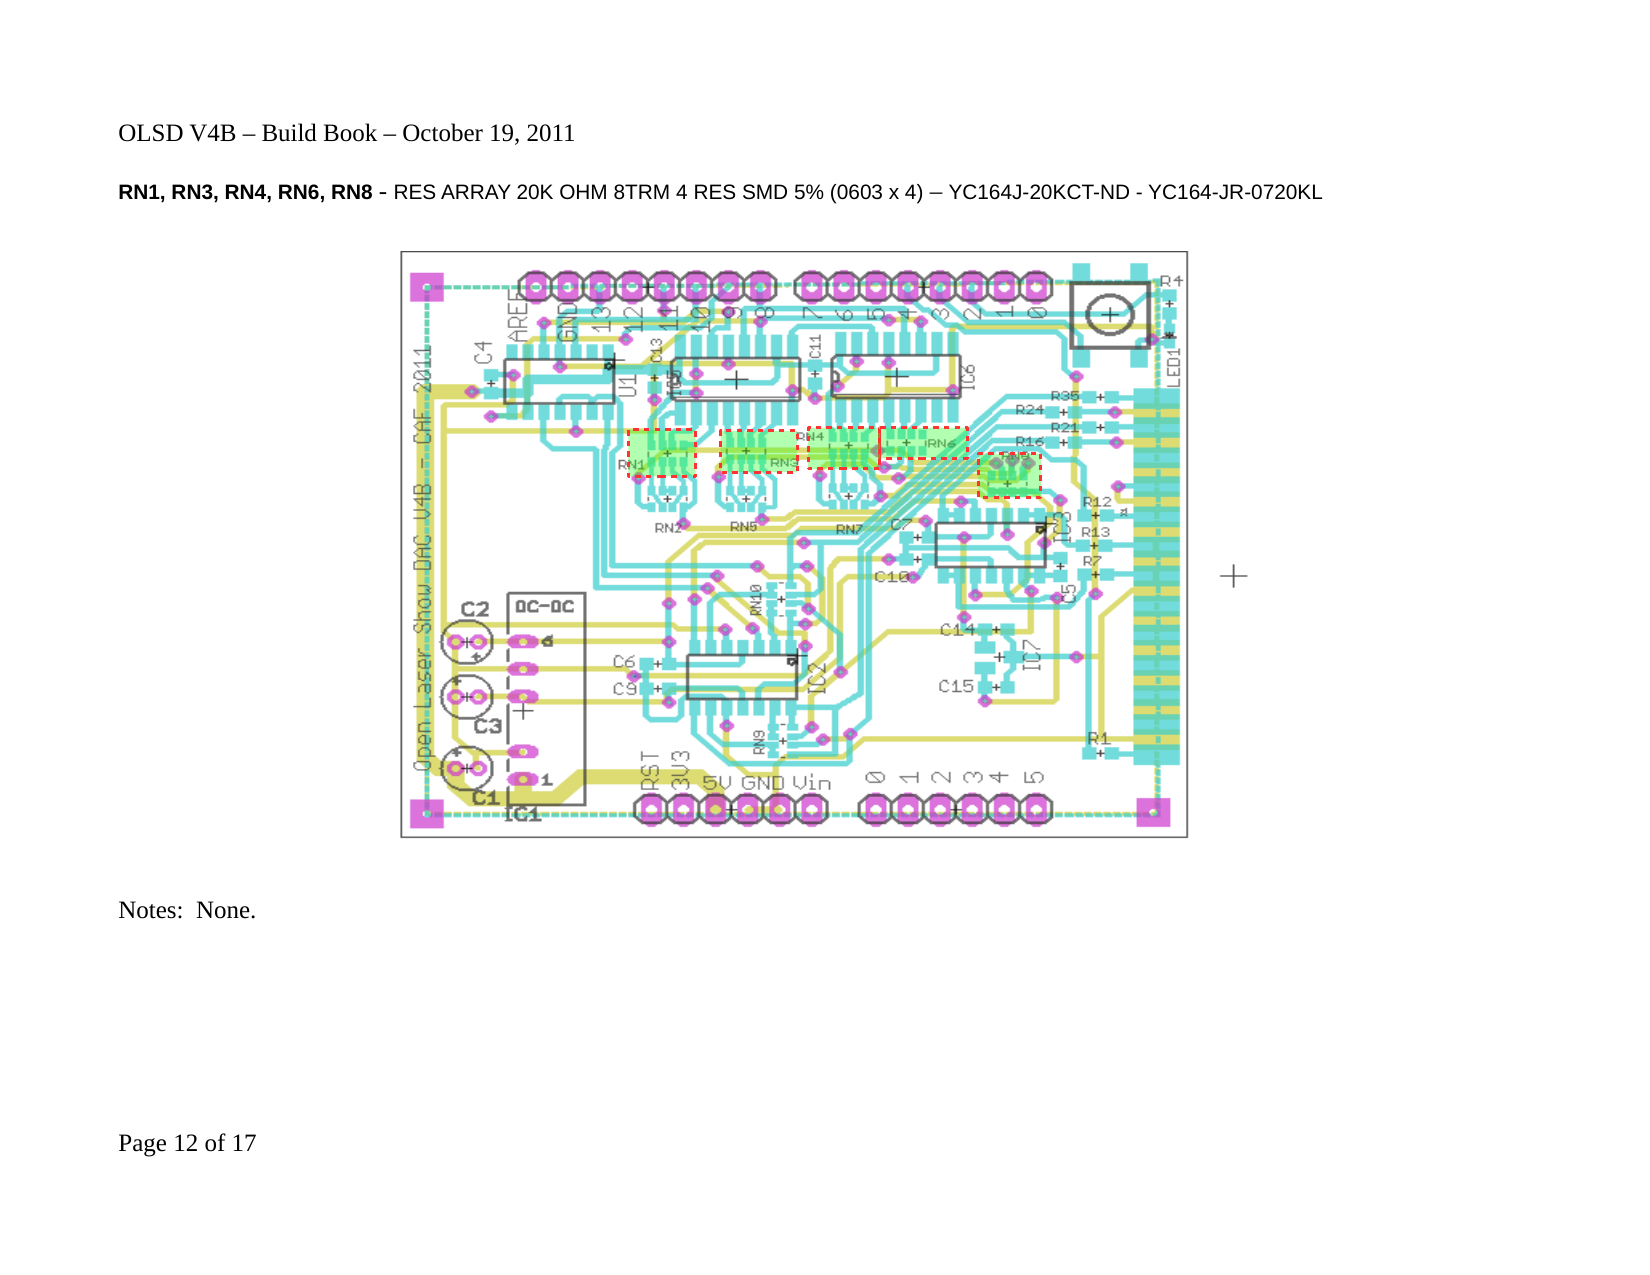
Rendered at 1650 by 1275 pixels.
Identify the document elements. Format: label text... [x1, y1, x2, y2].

text Notes: None. [118, 895, 1532, 924]
picture [319, 251, 1331, 867]
text RN1, RN3, RN4, RN6, RN8 - RES ARRAY 20K OHM 8TRM 4 RES SMD 5% (0603 x 4) – YC164J-20KCT-ND - YC164-JR-0720KL [118, 176, 1532, 205]
